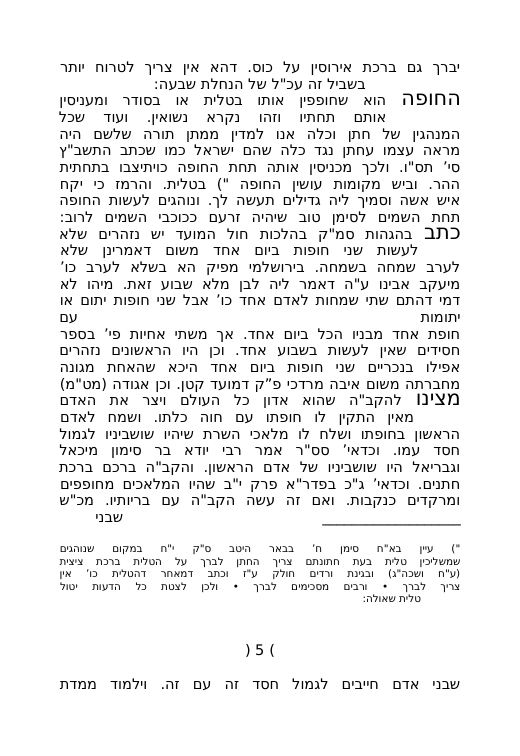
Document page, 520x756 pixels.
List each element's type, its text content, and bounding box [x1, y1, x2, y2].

text המנהגין של חתן וכלה אנו למדין ממתן תורה שלשם היה [59, 126, 461, 142]
text כתב בהגהות סמ"ק בהלכות חול המועד יש נזהרים שלא [59, 226, 461, 242]
text ") עיין בא"ח סימן ח’ בבאר היטב ס"ק י"ח במקום שנוהגים [59, 542, 461, 555]
text חתנים. וכדאי’ ג"כ בפדר"א פרק י"ב שהיו המלאכים מחופפים [59, 476, 461, 492]
text חסד עמו. וכדאי’ סס"ר אמר רבי יודא בר סימון מיכאל [59, 442, 461, 459]
text איש אשה וסמיך ליה גדילים תעשה לך. ונוהגים לעשות החופה [59, 192, 461, 209]
text דמי דהתם שתי שמחות לאדם אחד כו’ אבל שני חופות יתום או יתומות עם [59, 292, 461, 326]
text מחברתה משום איבה מרדכי פ”ק דמועד קטן. וכן אגודה (מט"מ) [59, 376, 461, 392]
text וגבריאל היו שושביניו של אדם הראשון. והקב"ה ברכם ברכת [59, 459, 461, 476]
text (ע"ח ושכה"ג) ובגינת ורדים חולק ע"ז וכתב דמאחר דהטלית כו’ אין [59, 567, 461, 580]
text מיעקב אבינו ע"ה דאמר ליה לבן מלא שבוע זאת. מיהו לא [59, 276, 461, 292]
text הראשון בחופתו ושלח לו מלאכי השרת שיהיו שושביניו לגמול [59, 426, 461, 442]
text מאין התקין לו חופתו עם חוה כלתו. ושמח לאדם [59, 409, 461, 426]
text צריך לברך • ורבים מסכימים לברך • ולכן לצטת כל הדעות יטול [59, 580, 461, 592]
text החופה הוא שחופפין אותו בטלית או בסודר ומעניסין [59, 92, 461, 109]
text טלית שאולה: [59, 592, 461, 605]
text חסידים שאין לעשות בשבוע אחד. וכן היו הראשונים נזהרים [59, 342, 461, 359]
text אותם תחתיו וזהו נקרא נשואין. ועוד שכל [59, 109, 461, 126]
text בשביל זה עכ"ל של הנחלת שבעה: [59, 76, 461, 92]
text לעשות שני חופות ביום אחד משום דאמרינן שלא [59, 242, 461, 259]
text לערב שמחה בשמחה. בירושלמי מפיק הא בשלא לערב כו’ [59, 259, 461, 276]
text ומרקדים כנקבות. ואם זה עשה הקב"ה עם בריותיו. מכ"ש [59, 492, 461, 509]
text יברך גם ברכת אירוסין על כוס. דהא אין צריך לטרוח יותר [59, 59, 461, 76]
text ) 5 ( [59, 642, 461, 659]
text אפילו בנכריים שני חופות ביום אחד היכא שהאחת מגונה [59, 359, 461, 376]
text שמשליכין טלית בעת חתונתם צריך החתן לברך על הטלית ברכת ציצית [59, 555, 461, 567]
text ההר. וביש מקומות עושין החופה ") בטלית. והרמז כי יקח [59, 176, 461, 192]
text סי’ תס"ו. ולכך מכניסין אותה תחת החופה כויתיצבו בתחתית [59, 159, 461, 176]
text חופת אחד מבניו הכל ביום אחד. אך משתי אחיות פי’ בספר [59, 326, 461, 342]
text מצינו להקב"ה שהוא אדון כל העולם ויצר את האדם [59, 392, 461, 409]
text תחת השמים לסימן טוב שיהיה זרעם ככוכבי השמים לרוב: [59, 209, 461, 226]
text ___________________ שבני [59, 509, 461, 526]
text שבני אדם חייבים לגמול חסד זה עם זה. וילמוד ממדת [59, 676, 461, 692]
text מראה עצמו עחתן נגד כלה שהם ישראל כמו שכתב התשב"ץ [59, 142, 461, 159]
